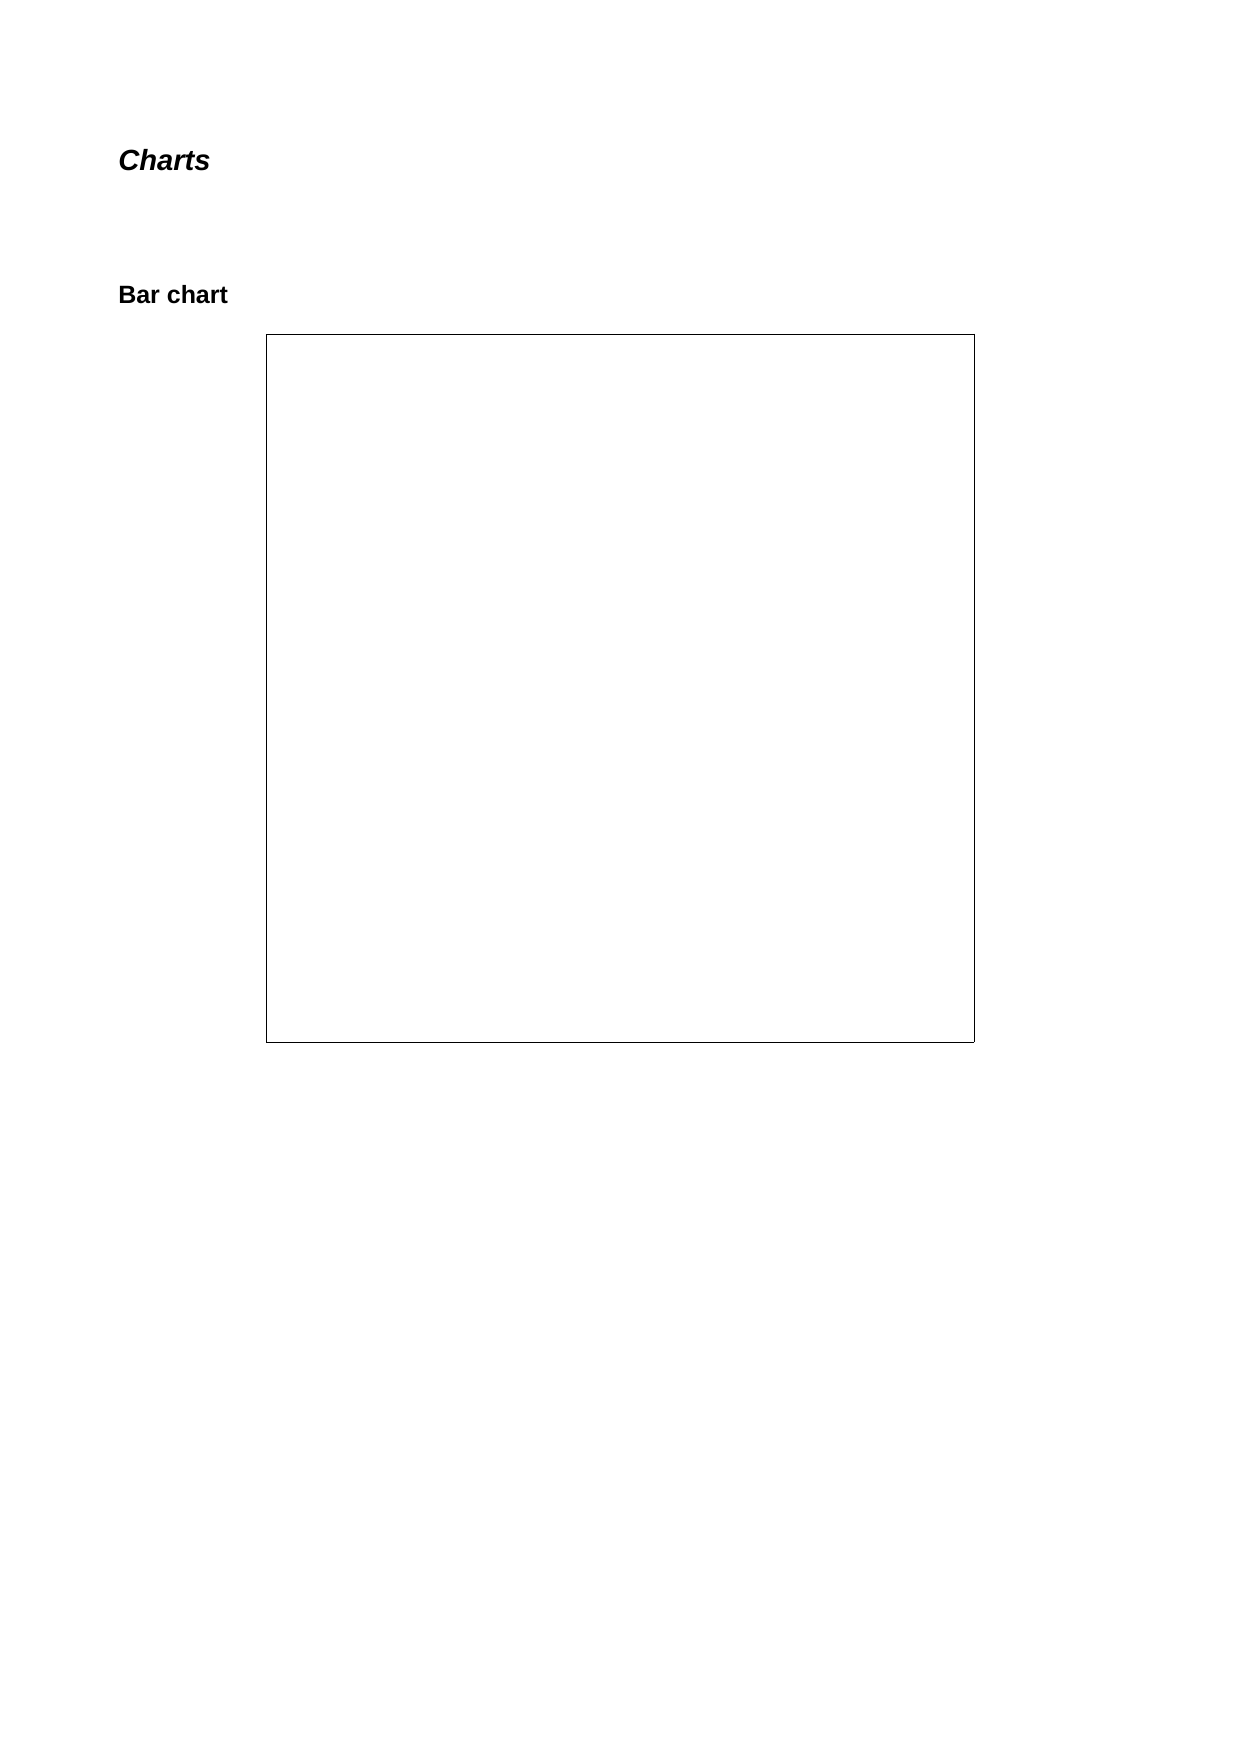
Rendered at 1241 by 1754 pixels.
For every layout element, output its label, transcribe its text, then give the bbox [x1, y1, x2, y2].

subtitle Bar chart [118, 280, 1122, 309]
subtitle Charts [118, 143, 1122, 177]
